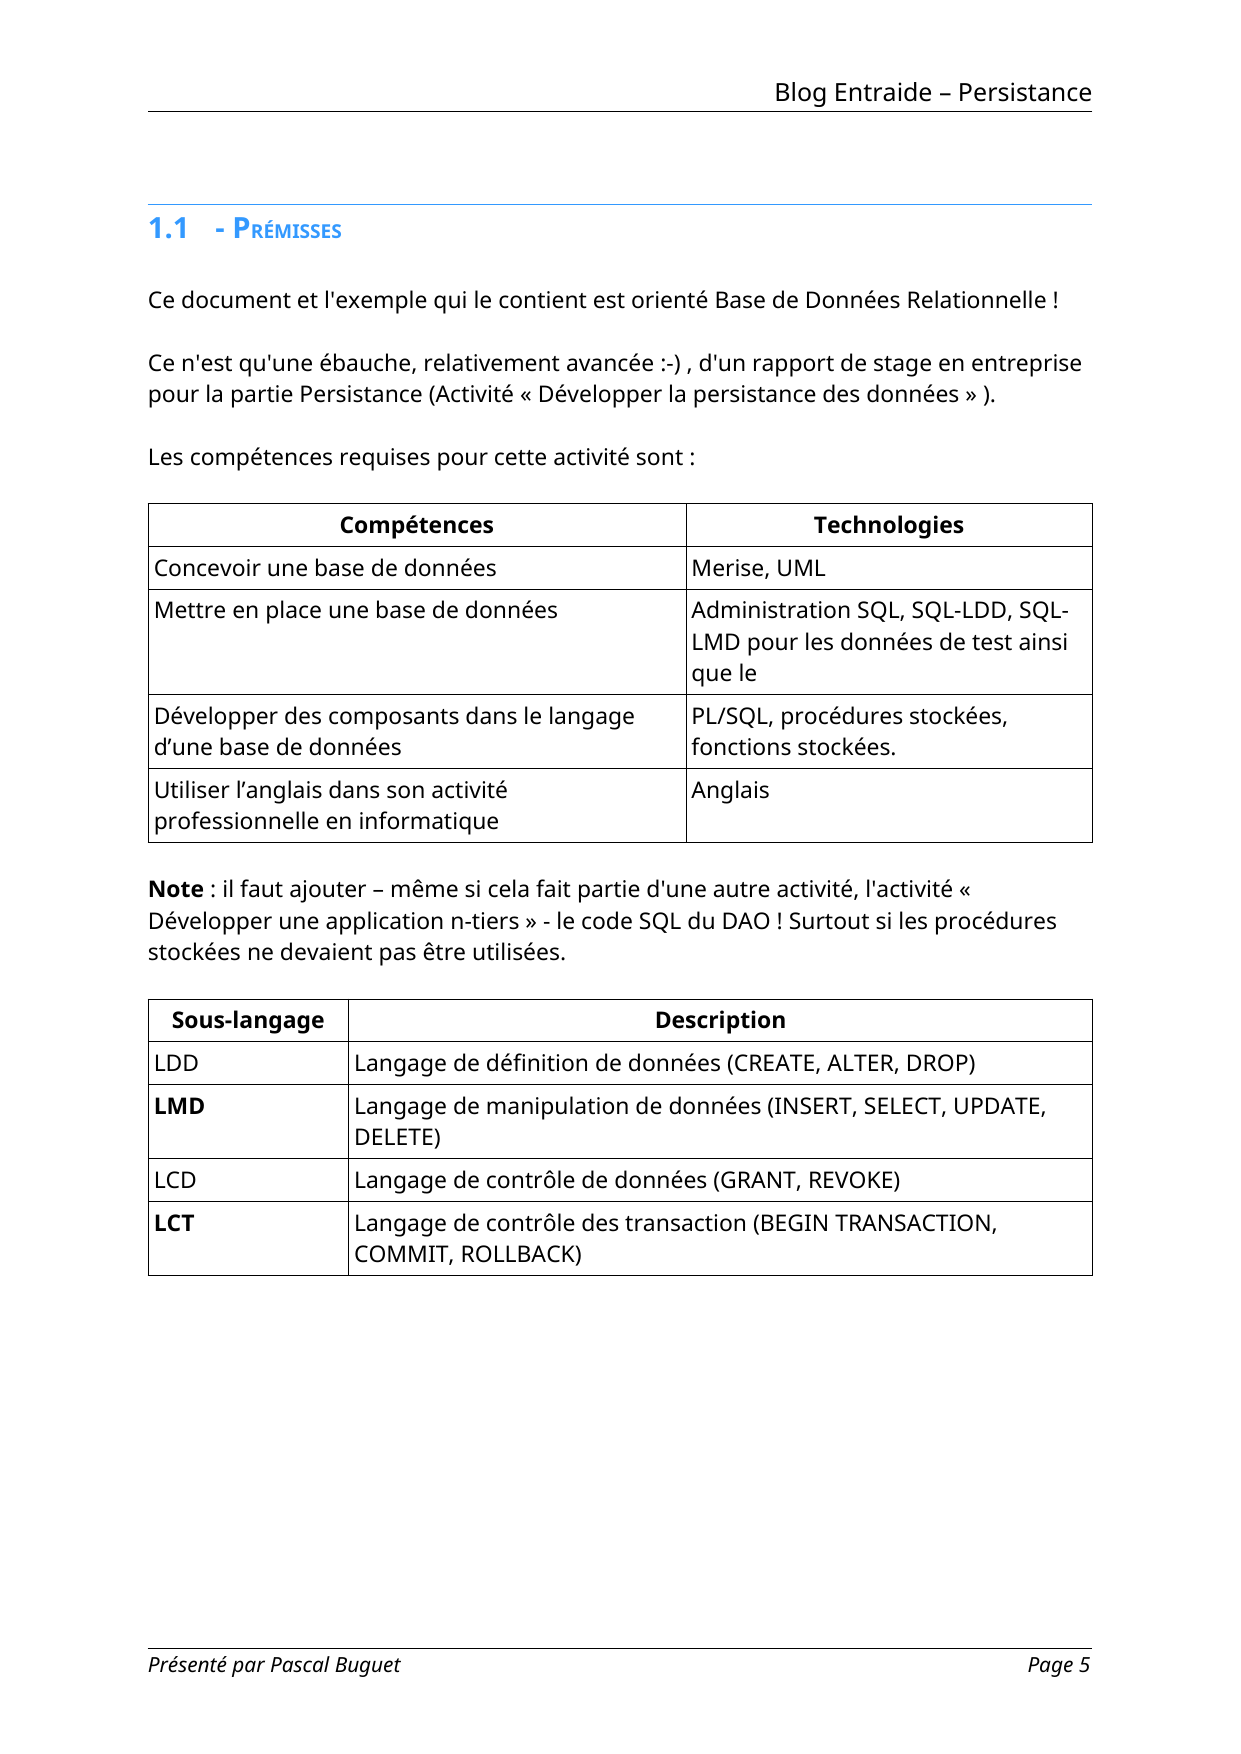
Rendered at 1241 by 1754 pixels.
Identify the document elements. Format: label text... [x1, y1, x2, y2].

table_cell Développer des composants dans le langage d’une base de données [149, 695, 686, 768]
table_cell LCD [149, 1159, 348, 1201]
table_cell LDD [149, 1042, 348, 1084]
table_cell Merise, UML [687, 547, 1092, 589]
table_header Technologies [687, 504, 1092, 546]
table_cell Utiliser l’anglais dans son activité professionnelle en informatique [149, 769, 686, 842]
table_cell Langage de contrôle de données (GRANT, REVOKE) [349, 1159, 1092, 1201]
subtitle - Prémisses [148, 205, 1092, 247]
text Les compétences requises pour cette activité sont : [148, 441, 1092, 472]
text Ce document et l'exemple qui le contient est orienté Base de Données Relationnelle ! [148, 284, 1092, 316]
table_header Compétences [149, 504, 686, 546]
table_header Description [349, 1000, 1092, 1041]
table_cell Langage de contrôle des transaction (BEGIN TRANSACTION, COMMIT, ROLLBACK) [349, 1202, 1092, 1275]
table_cell Concevoir une base de données [149, 547, 686, 589]
table_cell Anglais [687, 769, 1092, 842]
table_cell Langage de définition de données (CREATE, ALTER, DROP) [349, 1042, 1092, 1084]
table_cell Administration SQL, SQL-LDD, SQL-LMD pour les données de test ainsi que le [687, 590, 1092, 694]
table_cell LMD [149, 1085, 348, 1158]
text Ce n'est qu'une ébauche, relativement avancée :-) , d'un rapport de stage en entreprise pour la partie Persistance (Activité « Développer la persistance des données » ). [148, 347, 1092, 409]
table_cell LCT [149, 1202, 348, 1275]
table_cell PL/SQL, procédures stockées, fonctions stockées. [687, 695, 1092, 768]
table_header Sous-langage [149, 1000, 348, 1041]
table_cell Mettre en place une base de données [149, 590, 686, 694]
text Note : il faut ajouter – même si cela fait partie d'une autre activité, l'activité « Développer une application n-tiers » - le code SQL du DAO ! Surtout si les procédures stockées ne devaient pas être utilisées. [148, 873, 1092, 967]
table_cell Langage de manipulation de données (INSERT, SELECT, UPDATE, DELETE) [349, 1085, 1092, 1158]
